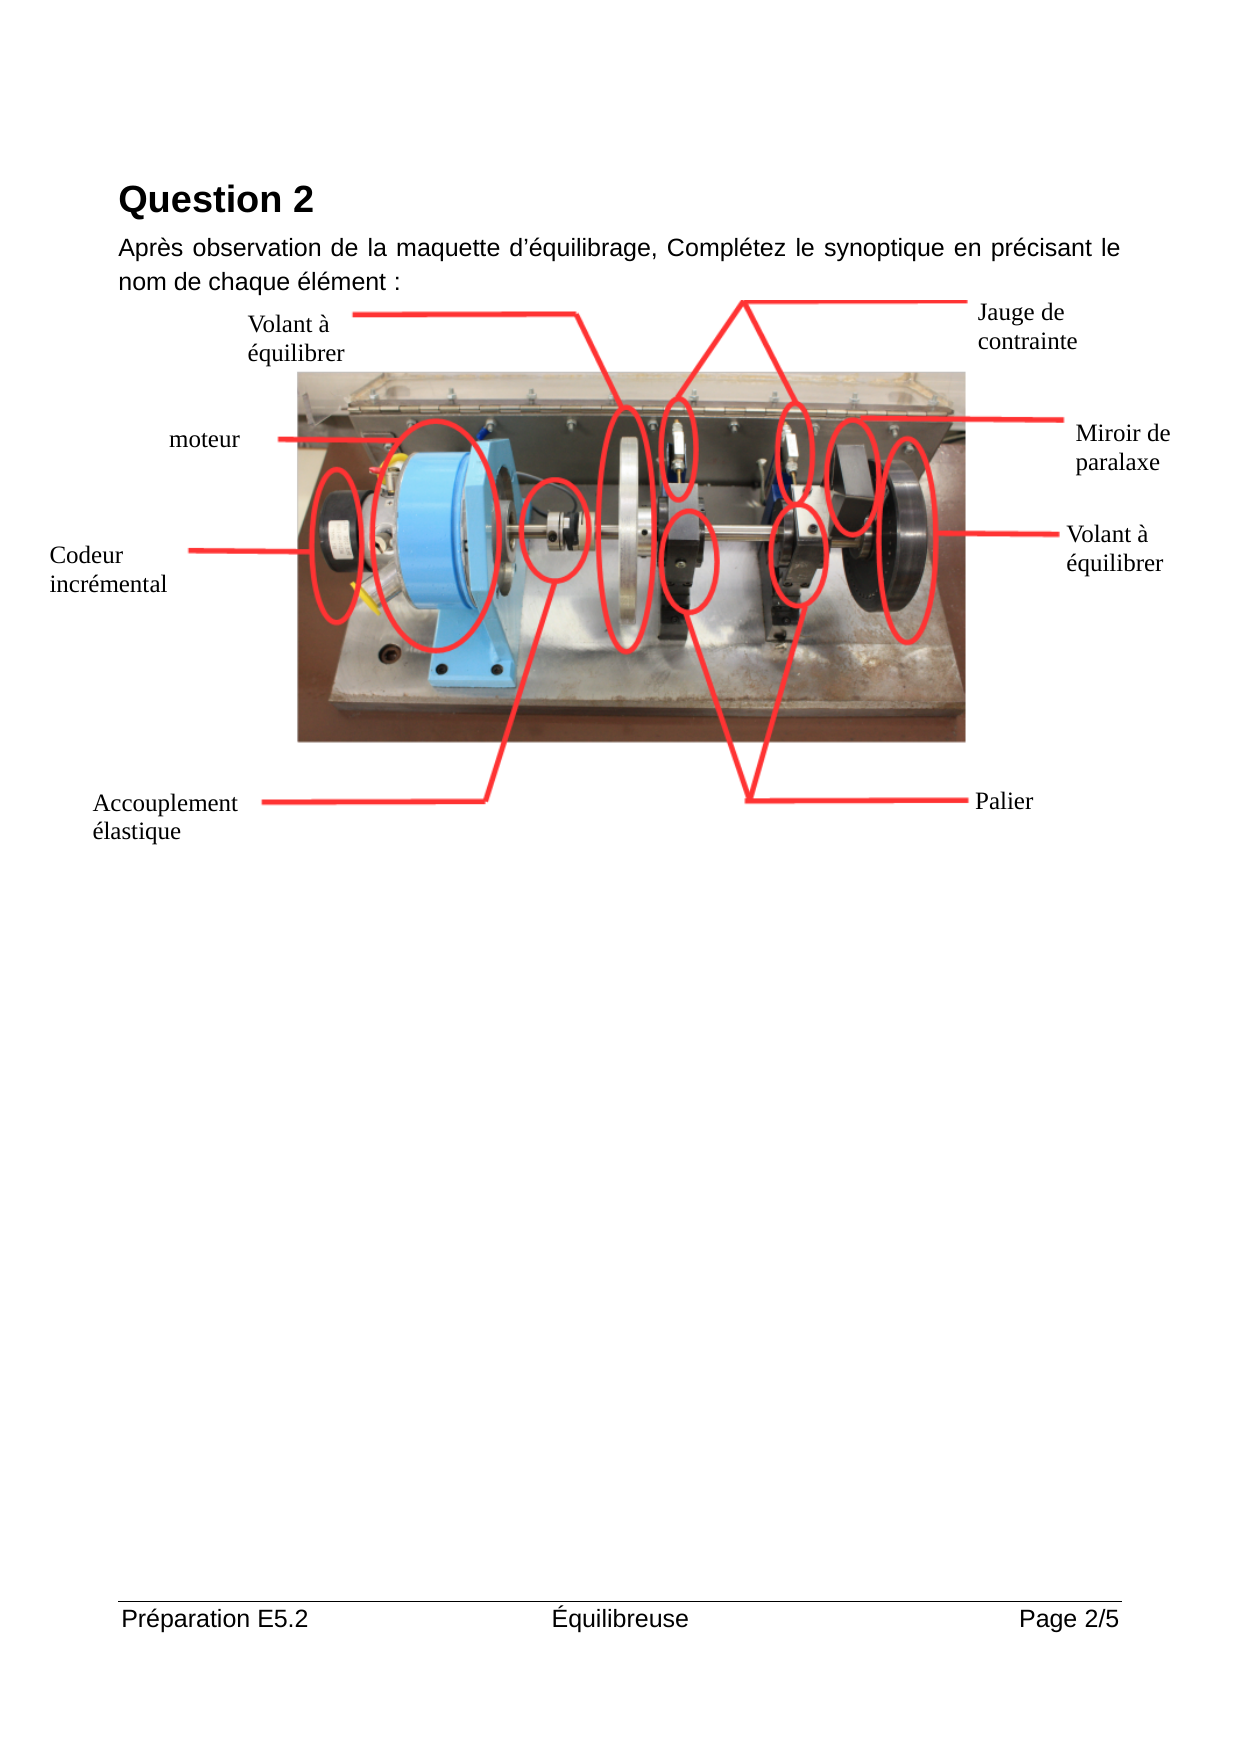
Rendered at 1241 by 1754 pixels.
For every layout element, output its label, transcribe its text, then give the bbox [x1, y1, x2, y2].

picture [199, 801, 204, 811]
picture [192, 801, 197, 811]
picture [112, 300, 1117, 811]
subtitle Question 2 [118, 176, 1122, 220]
picture [222, 801, 227, 811]
picture [161, 801, 166, 810]
text Après observation de la maquette d’équilibrage, Complétez le synoptique en précisant le nom de chaque élément : [118, 232, 1122, 296]
